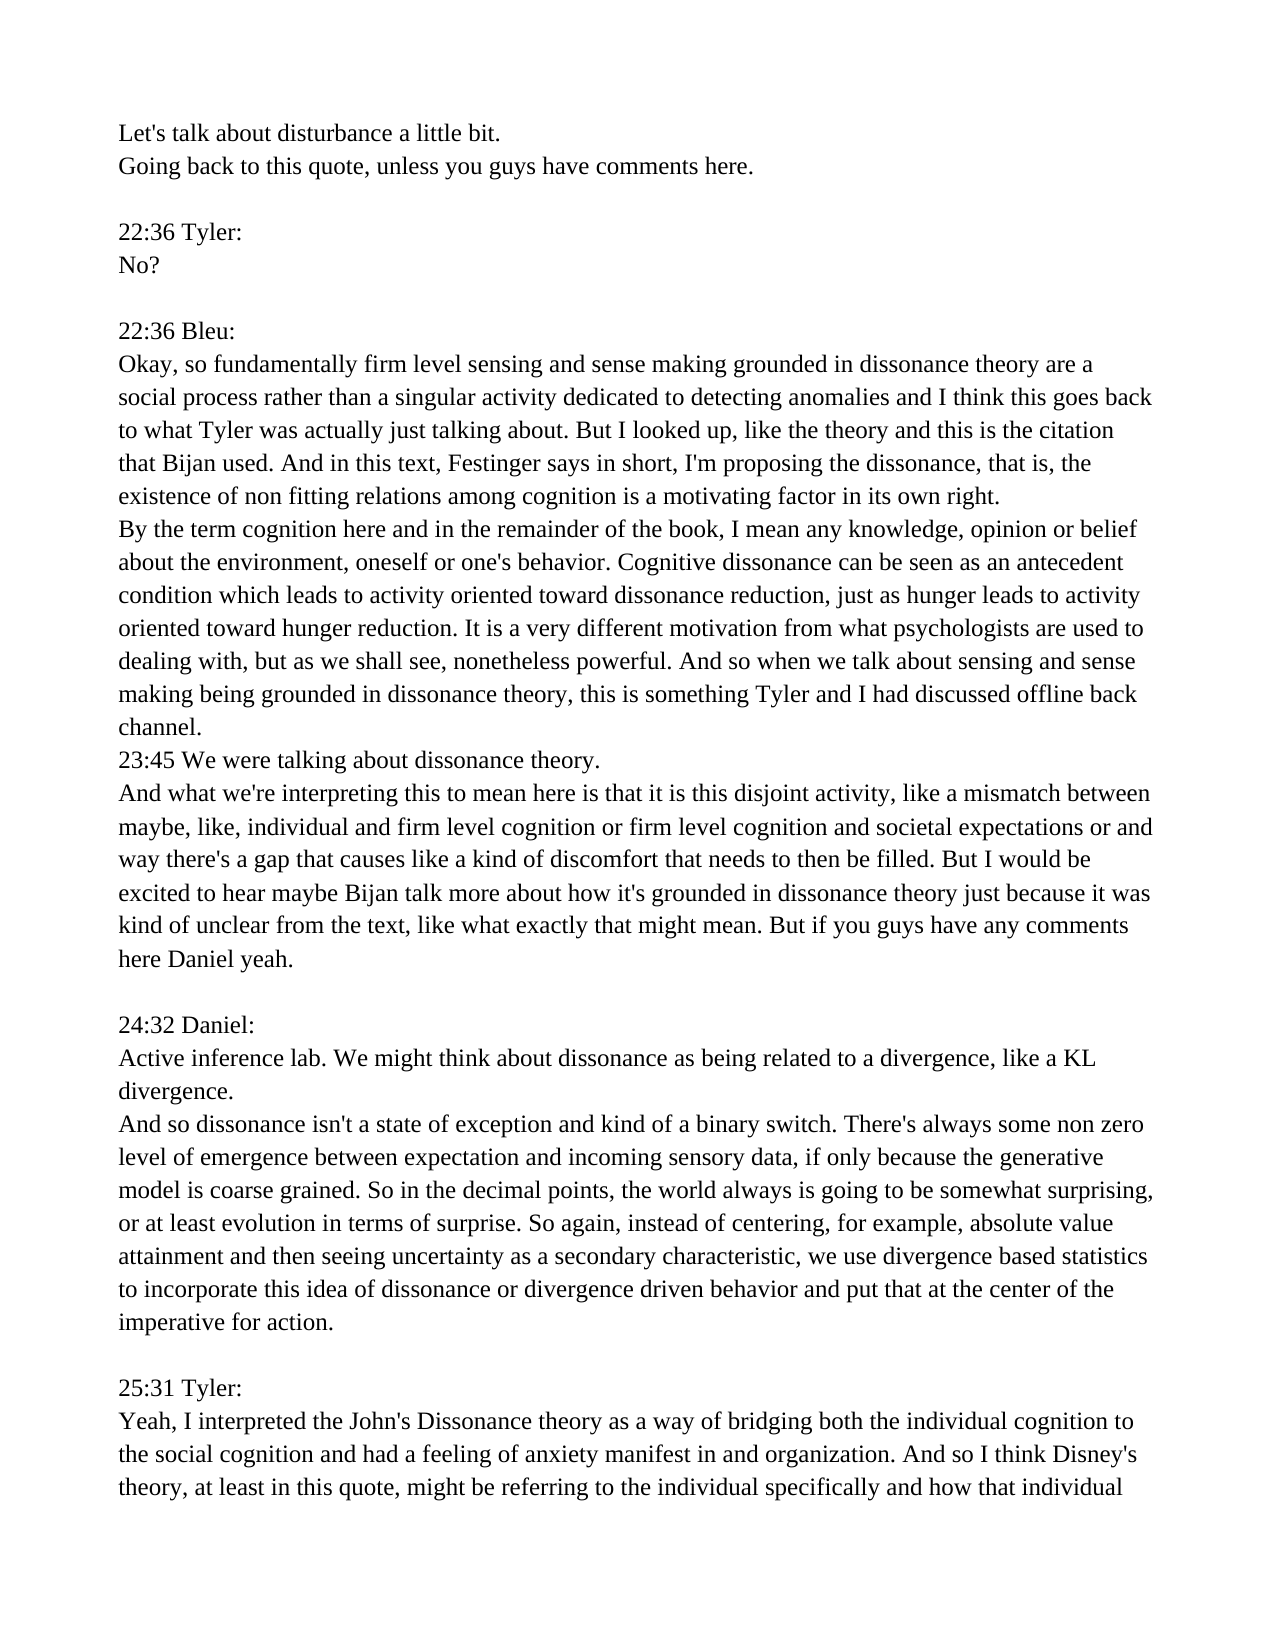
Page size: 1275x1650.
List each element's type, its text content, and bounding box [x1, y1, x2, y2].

text Yeah, I interpreted the John's Dissonance theory as a way of bridging both the individual cognition to the social cognition and had a feeling of anxiety manifest in and organization. And so I think Disney's theory, at least in this quote, might be referring to the individual specifically and how that individual [118, 1406, 1157, 1501]
text Okay, so fundamentally firm level sensing and sense making grounded in dissonance theory are a social process rather than a singular activity dedicated to detecting anomalies and I think this goes back to what Tyler was actually just talking about. But I looked up, like the theory and this is the citation that Bijan used. And in this text, Festinger says in short, I'm proposing the dissonance, that is, the existence of non fitting relations among cognition is a motivating factor in its own right. [118, 349, 1157, 510]
text 25:31 Tyler: [118, 1373, 1157, 1402]
text And what we're interpreting this to mean here is that it is this disjoint activity, like a mismatch between maybe, like, individual and firm level cognition or firm level cognition and societal expectations or and way there's a gap that causes like a kind of discomfort that needs to then be filled. But I would be excited to hear maybe Bijan talk more about how it's grounded in dissonance theory just because it was kind of unclear from the text, like what exactly that might mean. But if you guys have any comments here Daniel yeah. [118, 778, 1157, 972]
text Active inference lab. We might think about dissonance as being related to a divergence, like a KL divergence. [118, 1043, 1157, 1104]
text 24:32 Daniel: [118, 1010, 1157, 1038]
text 22:36 Tyler: [118, 217, 1157, 246]
text Going back to this quote, unless you guys have comments here. [118, 151, 1157, 180]
text 23:45 We were talking about dissonance theory. [118, 746, 1157, 774]
text By the term cognition here and in the remainder of the book, I mean any knowledge, opinion or belief about the environment, oneself or one's behavior. Cognitive dissonance can be seen as an antecedent condition which leads to activity oriented toward dissonance reduction, just as hunger leads to activity oriented toward hunger reduction. It is a very different motivation from what psychologists are used to dealing with, but as we shall see, nonetheless powerful. And so when we talk about sensing and sense making being grounded in dissonance theory, this is something Tyler and I had discussed offline back channel. [118, 514, 1157, 741]
text And so dissonance isn't a state of exception and kind of a binary switch. There's always some non zero level of emergence between expectation and incoming sensory data, if only because the generative model is coarse grained. So in the decimal points, the world always is going to be somewhat surprising, or at least evolution in terms of surprise. So again, instead of centering, for example, absolute value attainment and then seeing uncertainty as a secondary characteristic, we use divergence based statistics to incorporate this idea of dissonance or divergence driven behavior and put that at the center of the imperative for action. [118, 1109, 1157, 1336]
text 22:36 Bleu: [118, 316, 1157, 345]
text No? [118, 250, 1157, 279]
text Let's talk about disturbance a little bit. [118, 118, 1157, 147]
